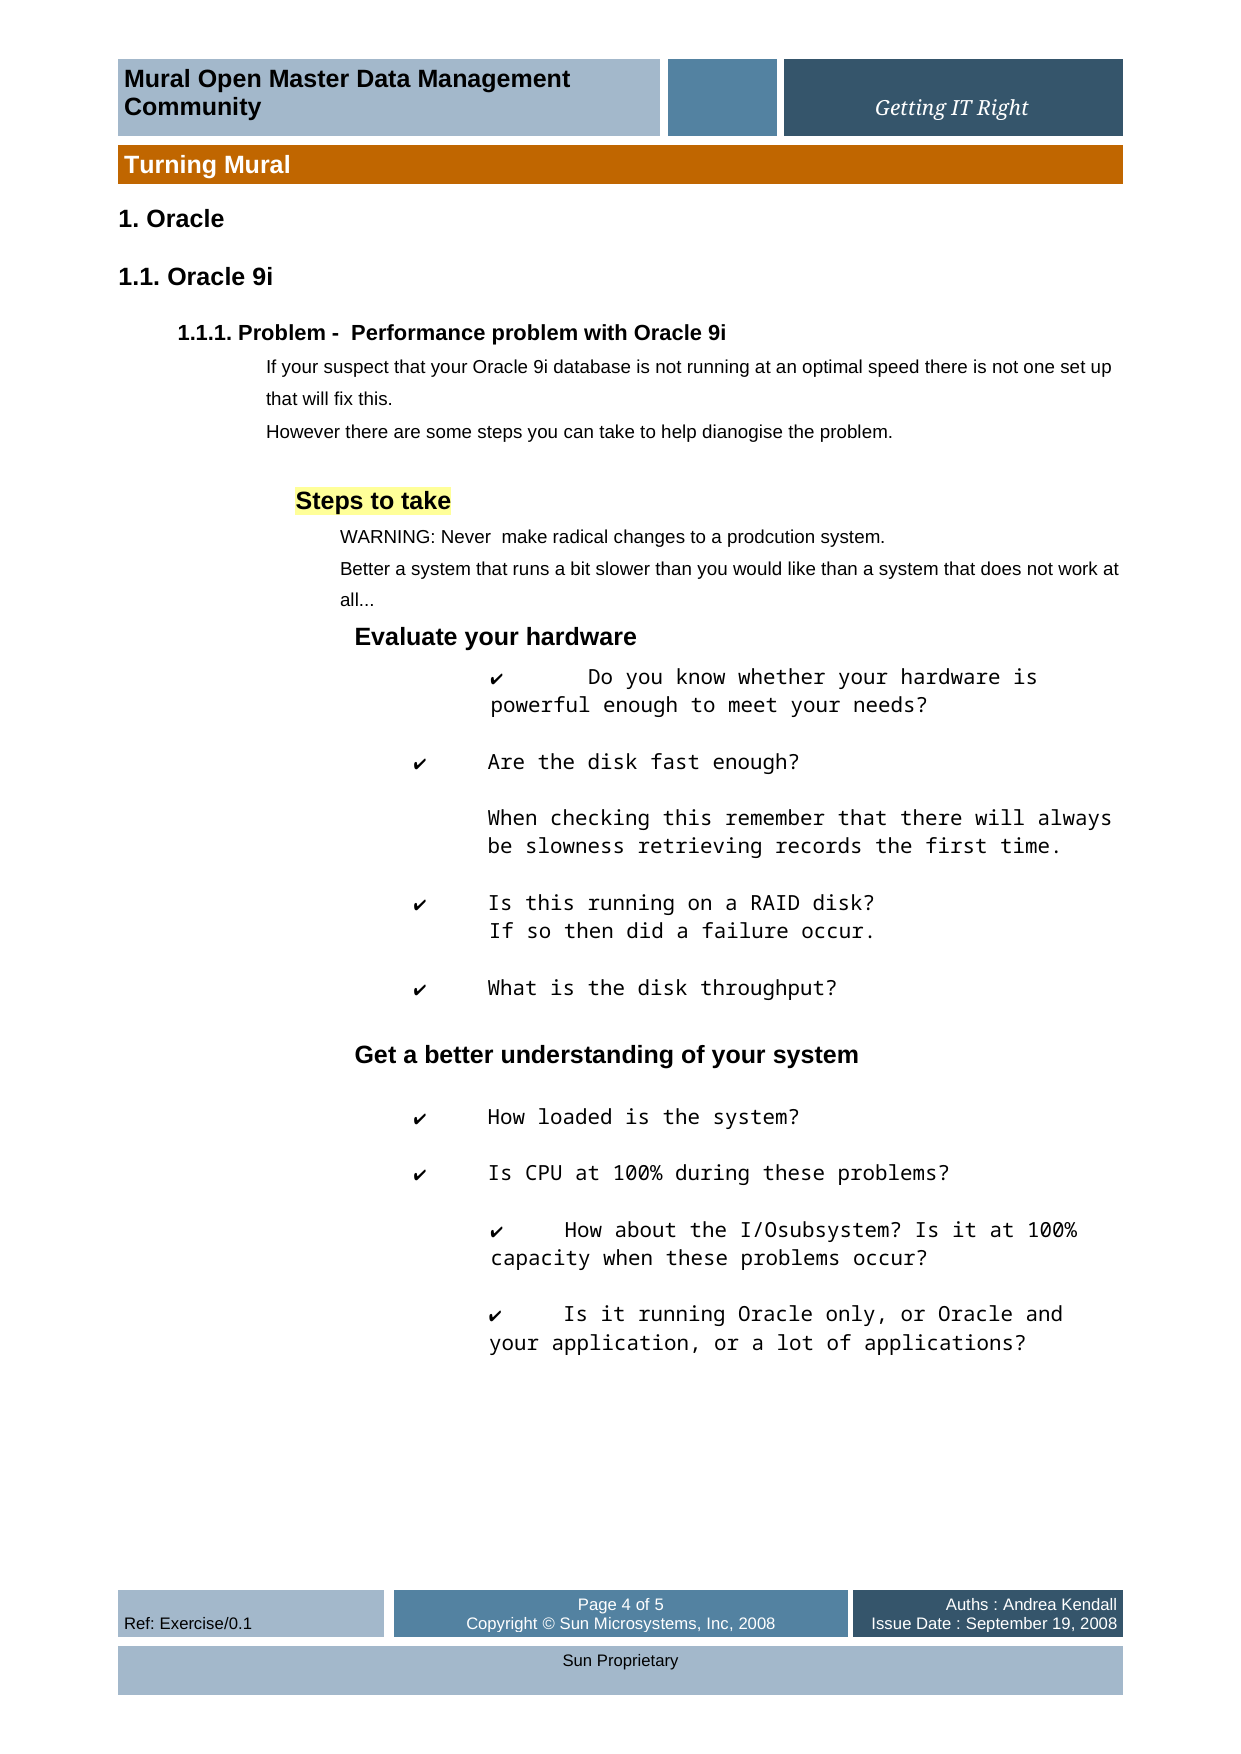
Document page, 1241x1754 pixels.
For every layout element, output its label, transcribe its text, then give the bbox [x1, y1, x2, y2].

text WARNING: Never make radical changes to a prodcution system. Better a system that runs a bit slower than you would like than a system that does not work at all... [340, 527, 1122, 611]
text However there are some steps you can take to help dianogise the problem. [266, 421, 1122, 442]
list How about the I/Osubsystem? Is it at 100% capacity when these problems occur? [413, 1215, 1122, 1271]
subtitle Oracle 9i [118, 263, 1122, 291]
subtitle Evaluate your hardware [354, 622, 1122, 651]
list Is CPU at 100% during these problems? [413, 1158, 1122, 1215]
list Do you know whether your hardware is powerful enough to meet your needs? [413, 662, 1122, 747]
list When checking this remember that there will always be slowness retrieving records the first time. [487, 775, 1122, 888]
subtitle Steps to take [295, 487, 1122, 515]
list Are the disk fast enough? [413, 747, 1122, 775]
subtitle Oracle [118, 205, 1122, 233]
list Is it running Oracle only, or Oracle and your application, or a lot of applications? [413, 1299, 1122, 1384]
list What is the disk throughput? [413, 973, 1122, 1001]
list Is this running on a RAID disk? If so then did a failure occur. [413, 888, 1122, 944]
subtitle Problem - Performance problem with Oracle 9i [177, 320, 1122, 345]
subtitle Get a better understanding of your system [354, 1041, 1122, 1069]
text If your suspect that your Oracle 9i database is not running at an optimal speed there is not one set up that will fix this. [266, 357, 1122, 409]
list How loaded is the system? [413, 1102, 1122, 1158]
